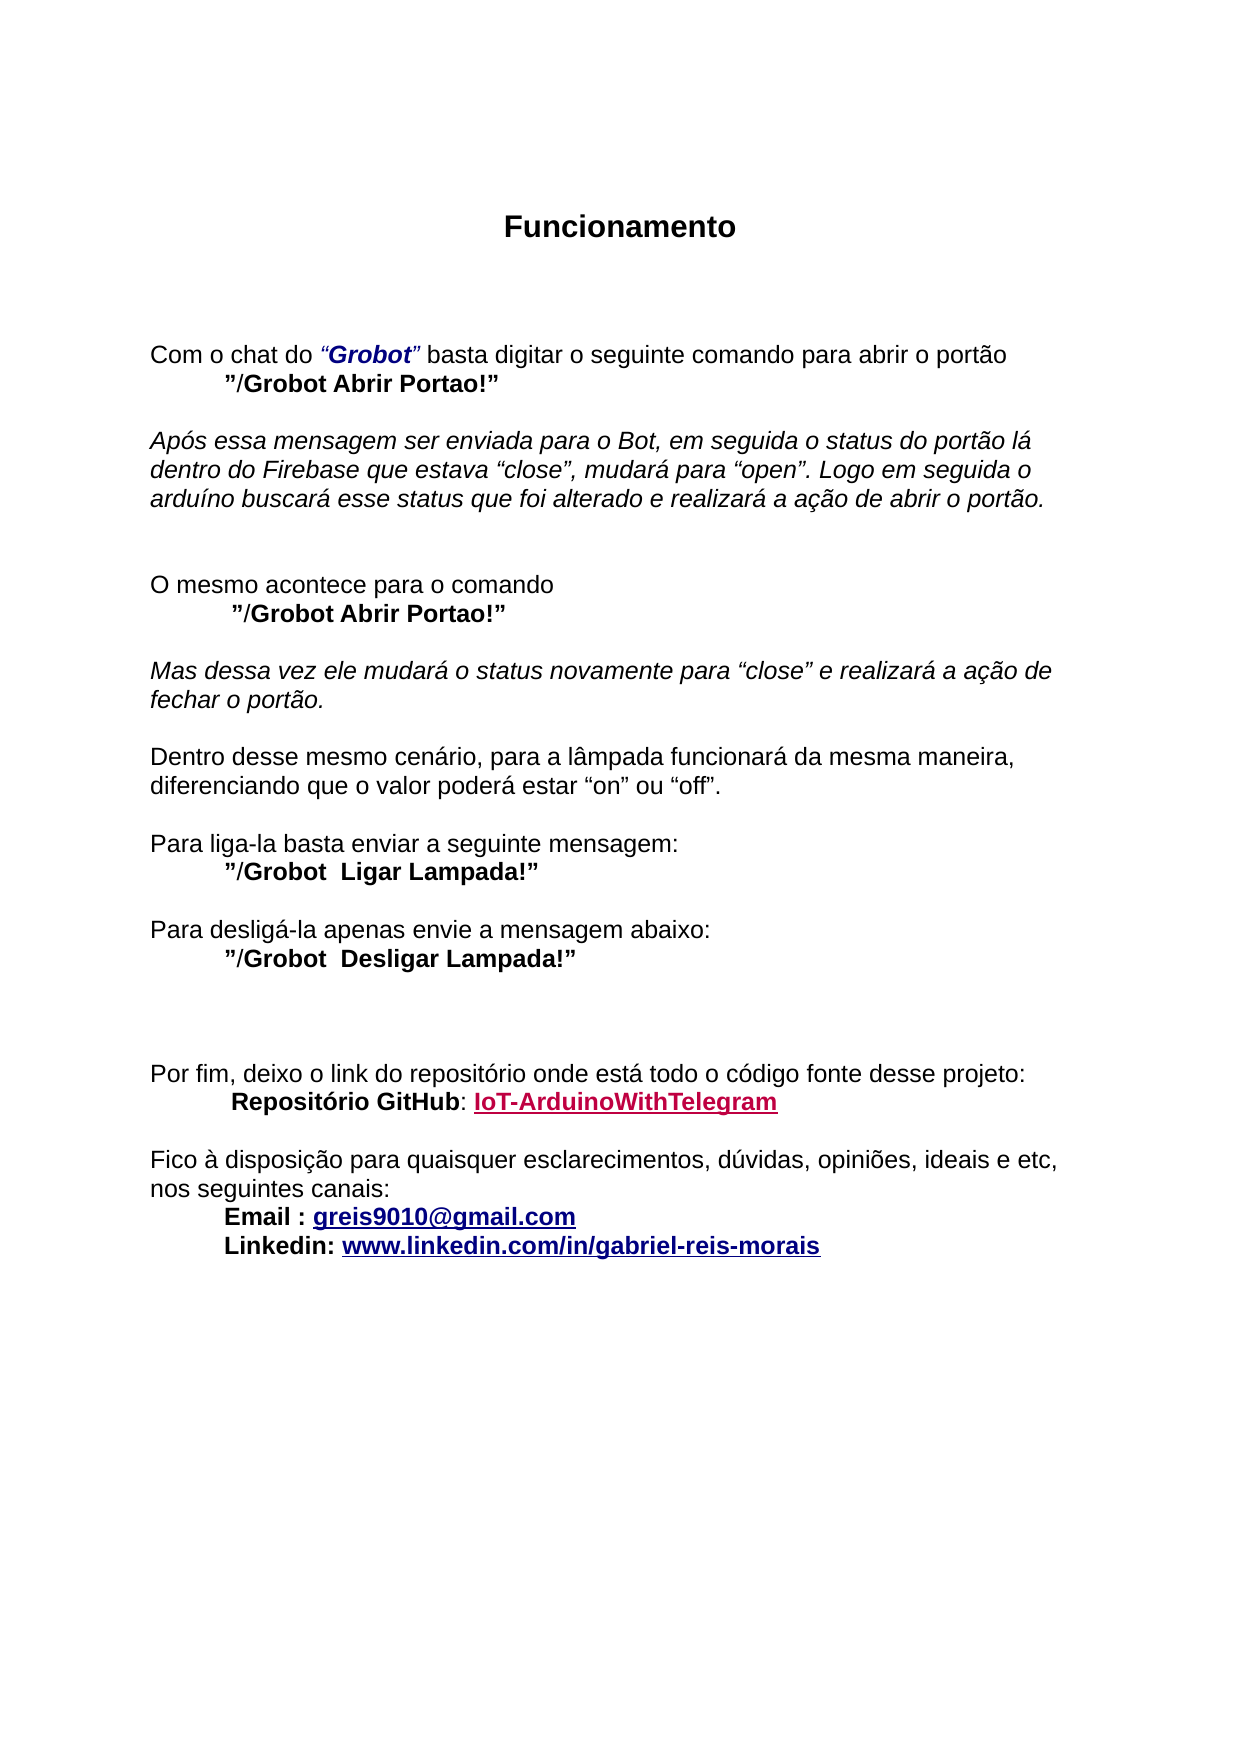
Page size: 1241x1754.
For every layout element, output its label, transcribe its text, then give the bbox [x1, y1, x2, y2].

text Mas dessa vez ele mudará o status novamente para “close” e realizará a ação de fechar o portão. [150, 656, 1090, 713]
text Para liga-la basta enviar a seguinte mensagem: [150, 828, 1090, 857]
text ”/Grobot Desligar Lampada!” [150, 943, 1090, 972]
text Para desligá-la apenas envie a mensagem abaixo: [150, 915, 1090, 943]
text O mesmo acontece para o comando [150, 570, 1090, 598]
text Por fim, deixo o link do repositório onde está todo o código fonte desse projeto: [150, 1058, 1090, 1087]
text Após essa mensagem ser enviada para o Bot, em seguida o status do portão lá dentro do Firebase que estava “close”, mudará para “open”. Logo em seguida o arduíno buscará esse status que foi alterado e realizará a ação de abrir o portão. [150, 426, 1090, 512]
text ”/Grobot Abrir Portao!” [150, 598, 1090, 627]
text Linkedin: www.linkedin.com/in/gabriel-reis-morais [150, 1231, 1090, 1260]
text Dentro desse mesmo cenário, para a lâmpada funcionará da mesma maneira, diferenciando que o valor poderá estar “on” ou “off”. [150, 742, 1090, 800]
text Funcionamento [150, 208, 1090, 244]
text Email : greis9010@gmail.com [150, 1202, 1090, 1231]
text Repositório GitHub: IoT-ArduinoWithTelegram [150, 1087, 1090, 1116]
text Fico à disposição para quaisquer esclarecimentos, dúvidas, opiniões, ideais e etc, nos seguintes canais: [150, 1145, 1090, 1202]
text Com o chat do “Grobot” basta digitar o seguinte comando para abrir o portão ”/Grobot Abrir Portao!” [150, 340, 1090, 397]
text ”/Grobot Ligar Lampada!” [150, 857, 1090, 886]
